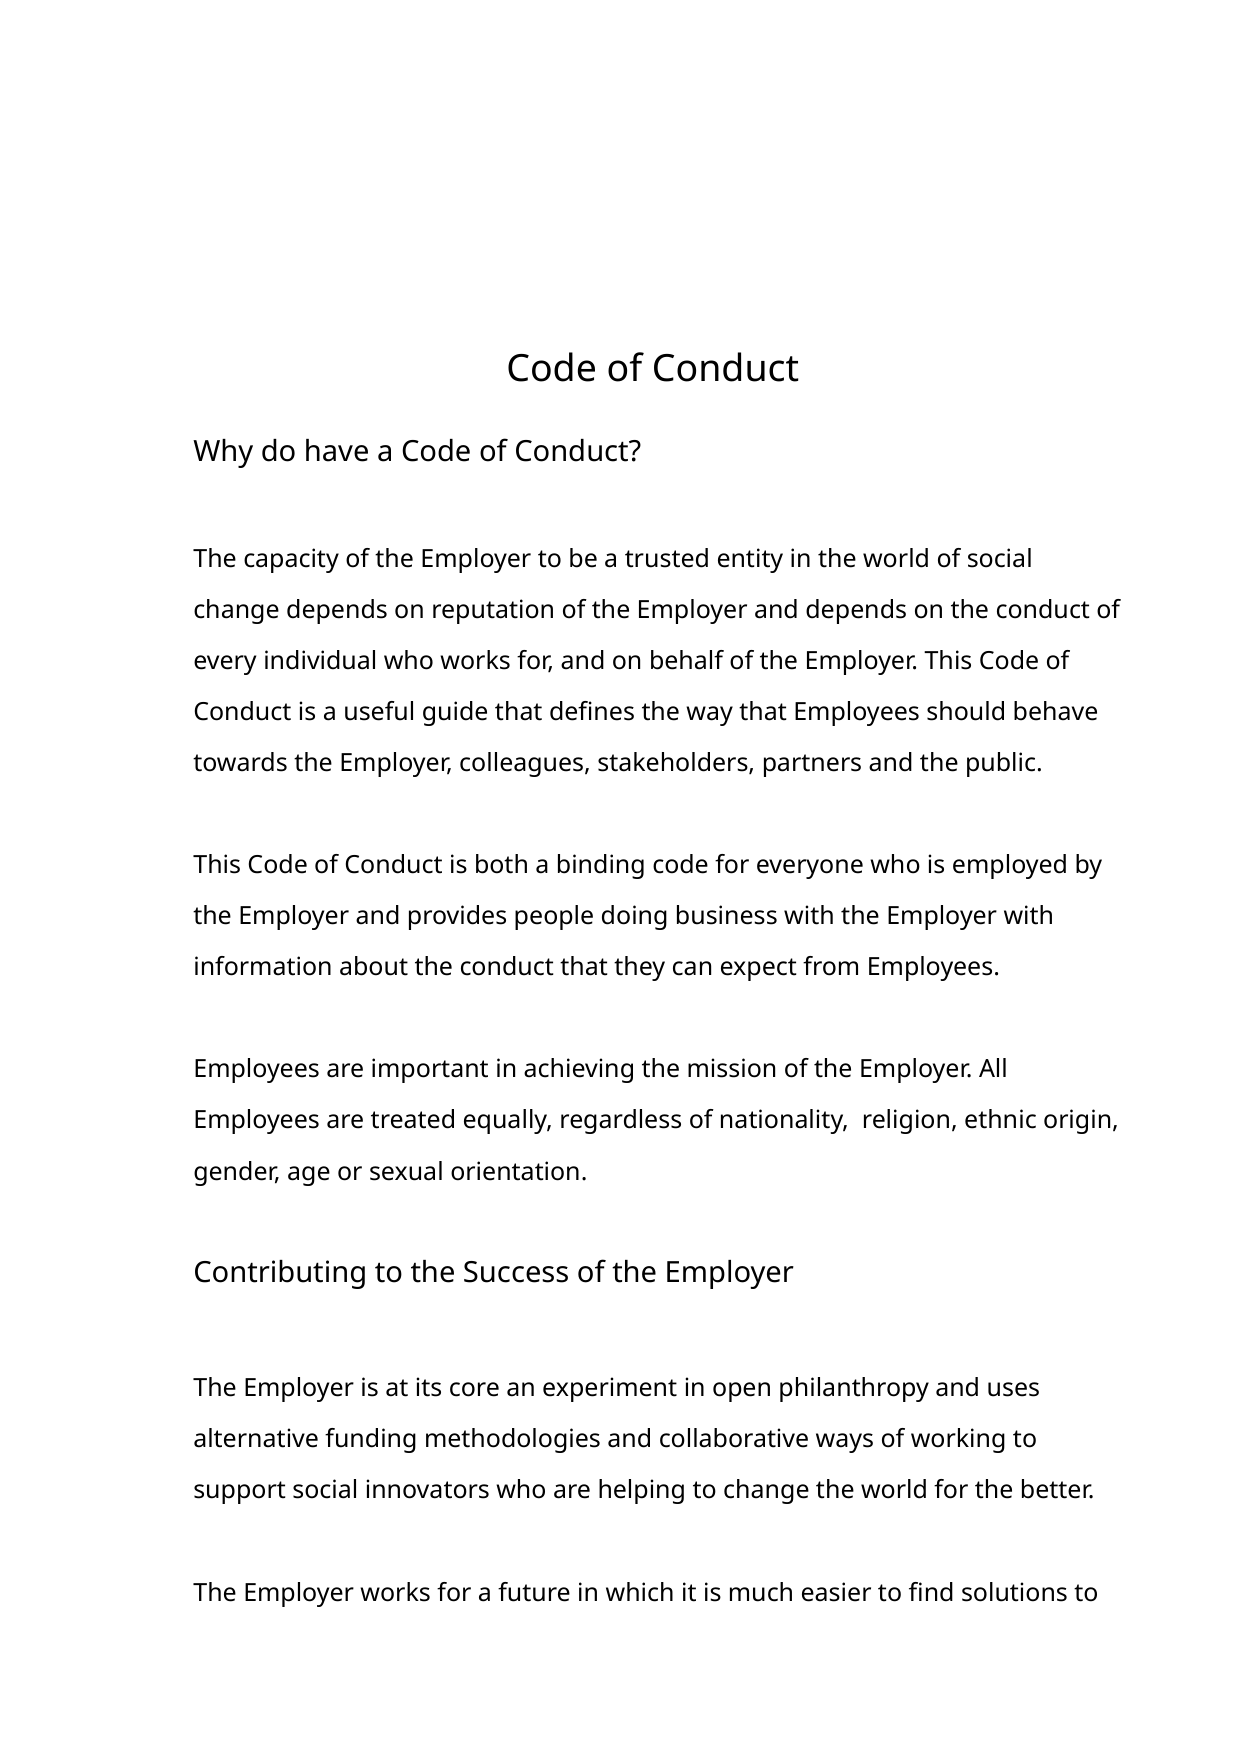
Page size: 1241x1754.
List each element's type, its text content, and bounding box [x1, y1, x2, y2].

text Contributing to the Success of the Employer [193, 1251, 1122, 1291]
text Why do have a Code of Conduct? [193, 430, 1122, 470]
subtitle Code of Conduct [193, 341, 1122, 392]
text This Code of Conduct is both a binding code for everyone who is employed by the Employer and provides people doing business with the Employer with information about the conduct that they can expect from Employees. [193, 847, 1122, 983]
text The Employer is at its core an experiment in open philanthropy and uses alternative funding methodologies and collaborative ways of working to support social innovators who are helping to change the world for the better. [193, 1370, 1122, 1506]
text The Employer works for a future in which it is much easier to find solutions to [193, 1574, 1122, 1608]
text Employees are important in achieving the mission of the Employer. All Employees are treated equally, regardless of nationality, religion, ethnic origin, gender, age or sexual orientation. [193, 1051, 1122, 1187]
text The capacity of the Employer to be a trusted entity in the world of social change depends on reputation of the Employer and depends on the conduct of every individual who works for, and on behalf of the Employer. This Code of Conduct is a useful guide that defines the way that Employees should behave towards the Employer, colleagues, stakeholders, partners and the public. [193, 541, 1122, 779]
